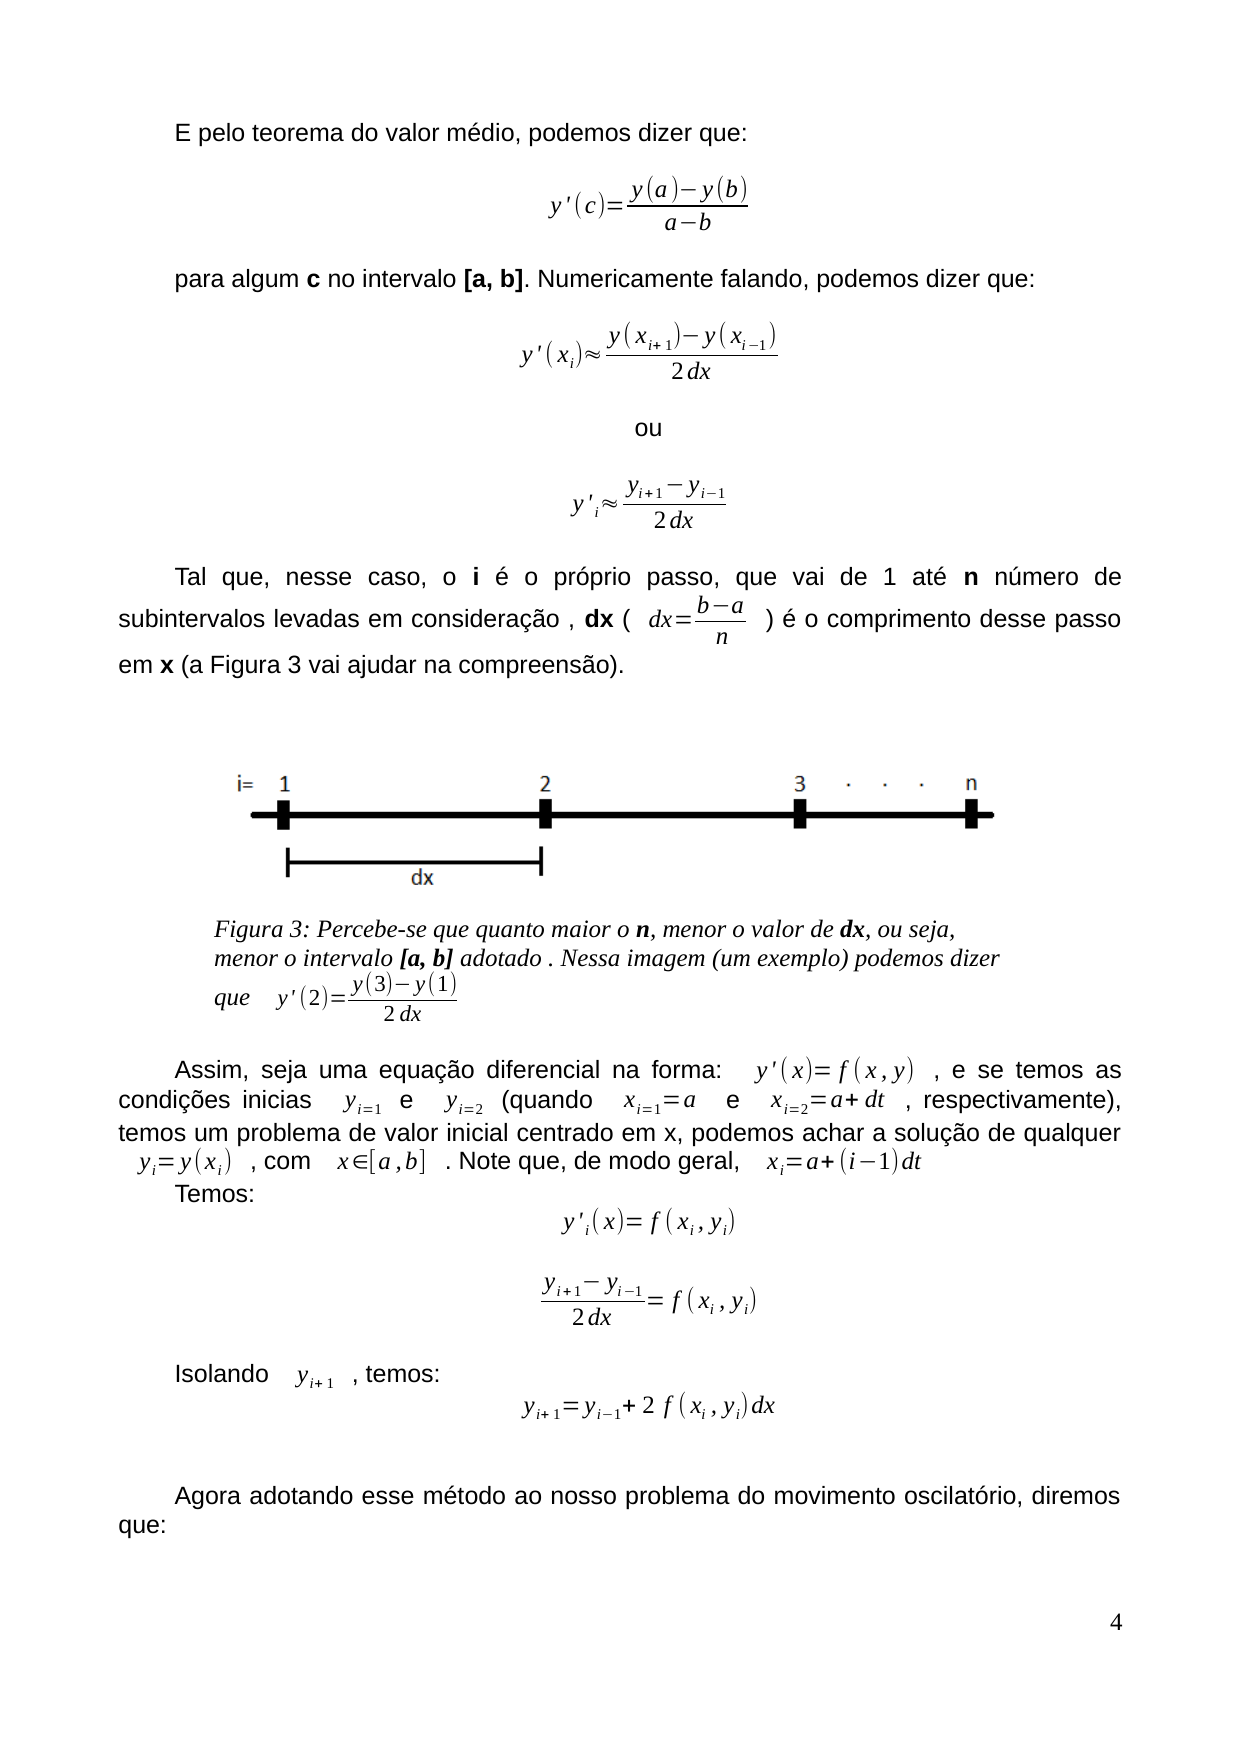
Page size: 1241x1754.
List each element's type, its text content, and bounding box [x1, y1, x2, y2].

text Agora adotando esse método ao nosso problema do movimento oscilatório, diremos que: [118, 1481, 1122, 1538]
text Figura 3: Percebe-se que quanto maior o n, menor o valor de dx, ou seja, menor o intervalo [a, b] adotado . Nessa imagem (um exemplo) podemos dizer que [214, 914, 1026, 1026]
text Assim, seja uma equação diferencial na forma: , e se temos as condições inicias e (quando e , respectivamente), temos um problema de valor inicial centrado em x, podemos achar a solução de qualquer , com . Note que, de modo geral, [118, 1055, 1122, 1179]
text ou [118, 413, 1122, 442]
text para algum c no intervalo [a, b]. Numericamente falando, podemos dizer que: [118, 264, 1122, 293]
text Temos: [118, 1179, 1122, 1208]
text Isolando , temos: [118, 1359, 1122, 1392]
text E pelo teorema do valor médio, podemos dizer que: [118, 118, 1122, 147]
text Tal que, nesse caso, o i é o próprio passo, que vai de 1 até n número de subintervalos levadas em consideração , dx () é o comprimento desse passo em x (a Figura 3 vai ajudar na compreensão). [118, 562, 1122, 679]
